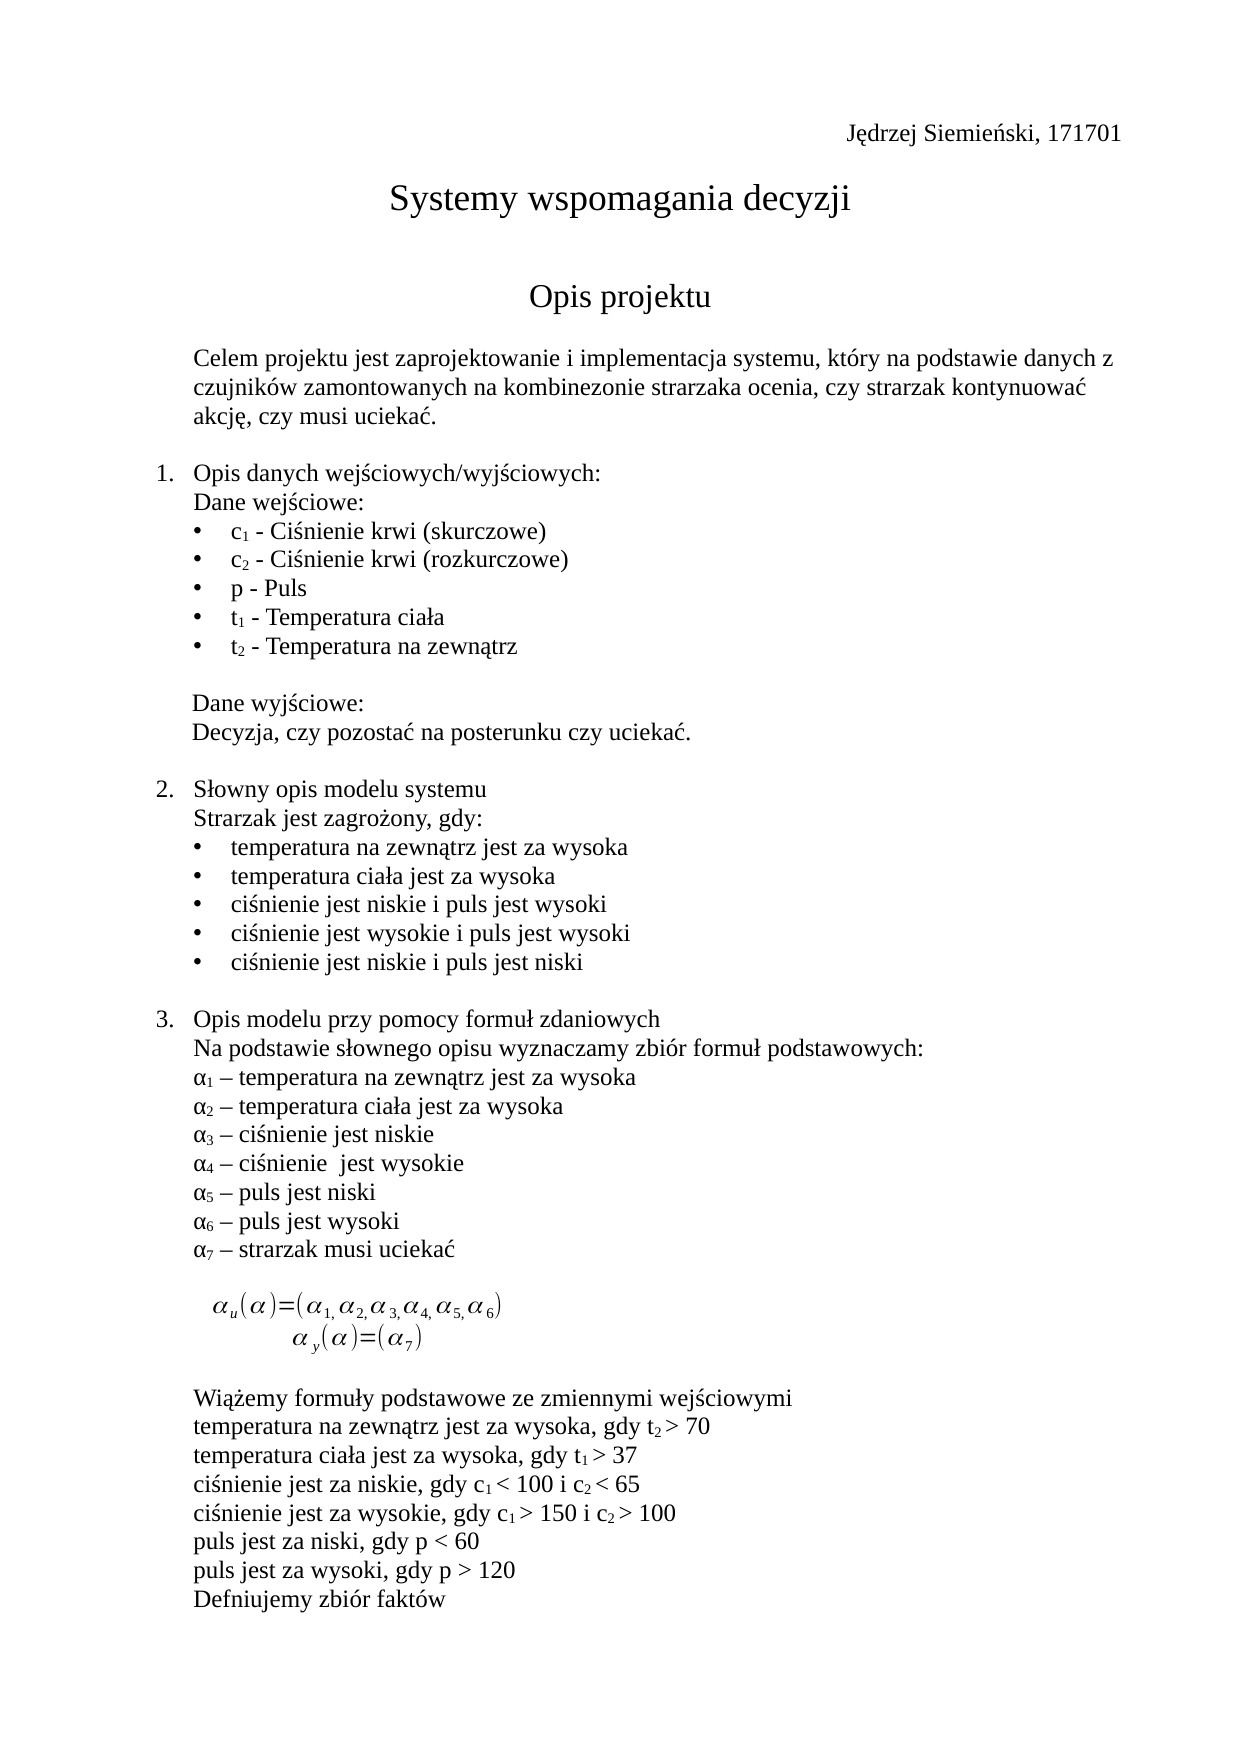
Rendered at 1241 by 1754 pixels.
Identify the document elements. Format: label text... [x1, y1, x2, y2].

list c1 - Ciśnienie krwi (skurczowe) [193, 516, 1122, 544]
list Opis modelu przy pomocy formuł zdaniowych [156, 1004, 1122, 1033]
list Opis danych wejściowych/wyjściowych: [156, 458, 1122, 487]
list c2 - Ciśnienie krwi (rozkurczowe) [193, 544, 1122, 573]
list α6 – puls jest wysoki [156, 1206, 1122, 1234]
list α5 – puls jest niski [156, 1177, 1122, 1206]
list t1 - Temperatura ciała [193, 602, 1122, 631]
list Wiążemy formuły podstawowe ze zmiennymi wejściowymi [156, 1383, 1122, 1411]
text Jędrzej Siemieński, 171701 [118, 118, 1122, 147]
list p - Puls [193, 573, 1122, 602]
list α4 – ciśnienie jest wysokie [156, 1148, 1122, 1177]
list ciśnienie jest za niskie, gdy c1 < 100 i c2 < 65 [156, 1469, 1122, 1498]
list Dane wejściowe: [156, 487, 1122, 516]
text Decyzja, czy pozostać na posterunku czy uciekać. [118, 717, 1122, 746]
list puls jest za wysoki, gdy p > 120 [156, 1555, 1122, 1584]
list temperatura ciała jest za wysoka, gdy t1 > 37 [156, 1440, 1122, 1469]
list t2 - Temperatura na zewnątrz [193, 631, 1122, 659]
list Strarzak jest zagrożony, gdy: [156, 803, 1122, 832]
list α2 – temperatura ciała jest za wysoka [156, 1091, 1122, 1119]
list α3 – ciśnienie jest niskie [156, 1119, 1122, 1148]
list Celem projektu jest zaprojektowanie i implementacja systemu, który na podstawie danych z czujników zamontowanych na kombinezonie strarzaka ocenia, czy strarzak kontynuować akcję, czy musi uciekać. [156, 343, 1122, 429]
text Dane wyjściowe: [118, 688, 1122, 717]
list α7 – strarzak musi uciekać [156, 1234, 1122, 1263]
list ciśnienie jest niskie i puls jest wysoki [193, 889, 1122, 918]
list temperatura na zewnątrz jest za wysoka, gdy t2 > 70 [156, 1411, 1122, 1440]
list puls jest za niski, gdy p < 60 [156, 1526, 1122, 1555]
list temperatura na zewnątrz jest za wysoka [193, 832, 1122, 861]
list α1 – temperatura na zewnątrz jest za wysoka [156, 1062, 1122, 1091]
list temperatura ciała jest za wysoka [193, 861, 1122, 889]
list Na podstawie słownego opisu wyznaczamy zbiór formuł podstawowych: [156, 1033, 1122, 1062]
list ciśnienie jest wysokie i puls jest wysoki [193, 918, 1122, 947]
list Defniujemy zbiór faktów [156, 1584, 1122, 1613]
list ciśnienie jest za wysokie, gdy c1 > 150 i c2 > 100 [156, 1498, 1122, 1526]
list Słowny opis modelu systemu [156, 774, 1122, 803]
text Opis projektu [118, 276, 1122, 314]
text Systemy wspomagania decyzji [118, 176, 1122, 219]
list ciśnienie jest niskie i puls jest niski [193, 947, 1122, 976]
